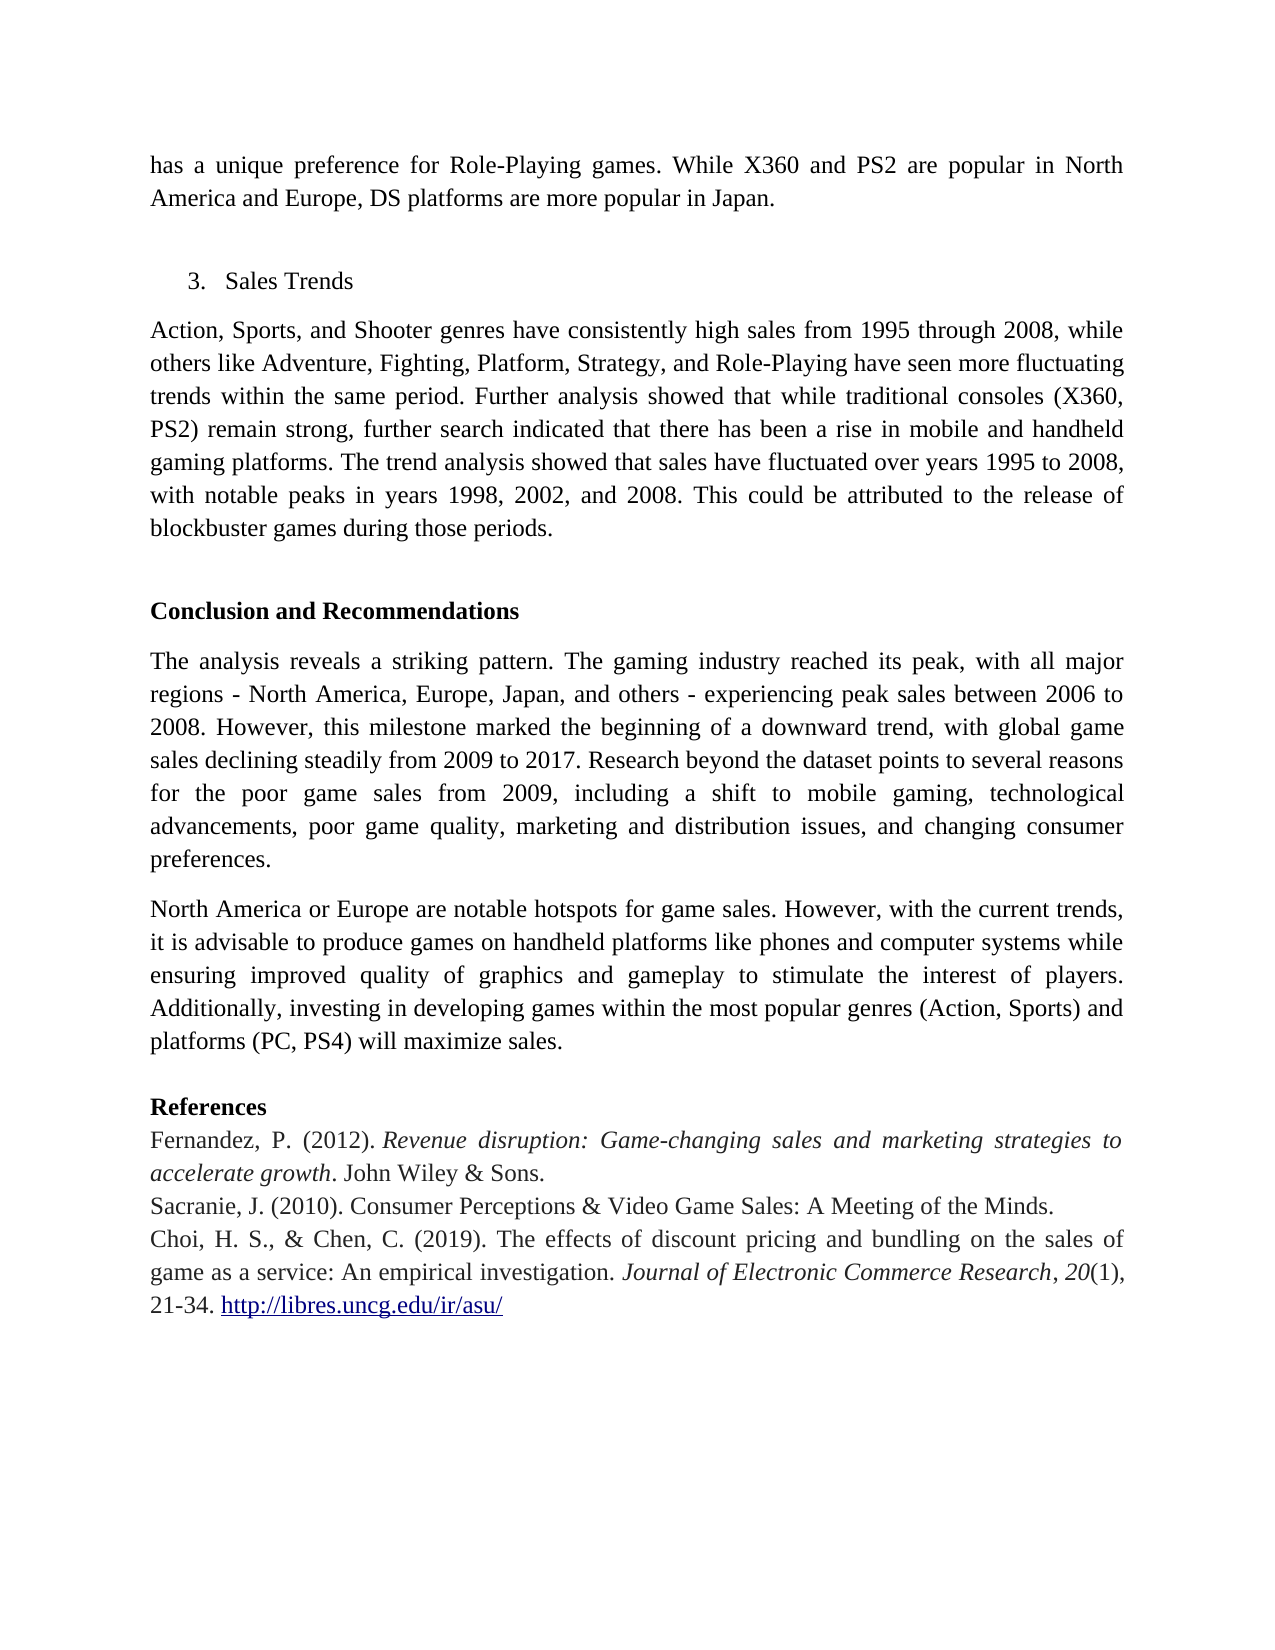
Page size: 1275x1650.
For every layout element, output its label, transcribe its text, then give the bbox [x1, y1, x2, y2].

text Fernandez, P. (2012). Revenue disruption: Game-changing sales and marketing strategies to accelerate growth. John Wiley & Sons. [150, 1125, 1125, 1187]
text has a unique preference for Role-Playing games. While X360 and PS2 are popular in North America and Europe, DS platforms are more popular in Japan. [150, 150, 1125, 212]
text Action, Sports, and Shooter genres have consistently high sales from 1995 through 2008, while others like Adventure, Fighting, Platform, Strategy, and Role-Playing have seen more fluctuating trends within the same period. Further analysis showed that while traditional consoles (X360, PS2) remain strong, further search indicated that there has been a rise in mobile and handheld gaming platforms. The trend analysis showed that sales have fluctuated over years 1995 to 2008, with notable peaks in years 1998, 2002, and 2008. This could be attributed to the release of blockbuster games during those periods. [150, 315, 1125, 542]
list Sales Trends [187, 266, 1125, 294]
text The analysis reveals a striking pattern. The gaming industry reached its peak, with all major regions - North America, Europe, Japan, and others - experiencing peak sales between 2006 to 2008. However, this milestone marked the beginning of a downward trend, with global game sales declining steadily from 2009 to 2017. Research beyond the dataset points to several reasons for the poor game sales from 2009, including a shift to mobile gaming, technological advancements, poor game quality, marketing and distribution issues, and changing consumer preferences. [150, 646, 1125, 873]
text References [150, 1092, 1125, 1121]
text North America or Europe are notable hotspots for game sales. However, with the current trends, it is advisable to produce games on handheld platforms like phones and computer systems while ensuring improved quality of graphics and gameplay to stimulate the interest of players. Additionally, investing in developing games within the most popular genres (Action, Sports) and platforms (PC, PS4) will maximize sales. [150, 894, 1125, 1054]
text Conclusion and Recommendations [150, 596, 1125, 625]
text Sacranie, J. (2010). Consumer Perceptions & Video Game Sales: A Meeting of the Minds. [150, 1191, 1125, 1220]
text Choi, H. S., & Chen, C. (2019). The effects of discount pricing and bundling on the sales of game as a service: An empirical investigation. Journal of Electronic Commerce Research, 20(1), 21-34. http://libres.uncg.edu/ir/asu/ [150, 1224, 1125, 1319]
